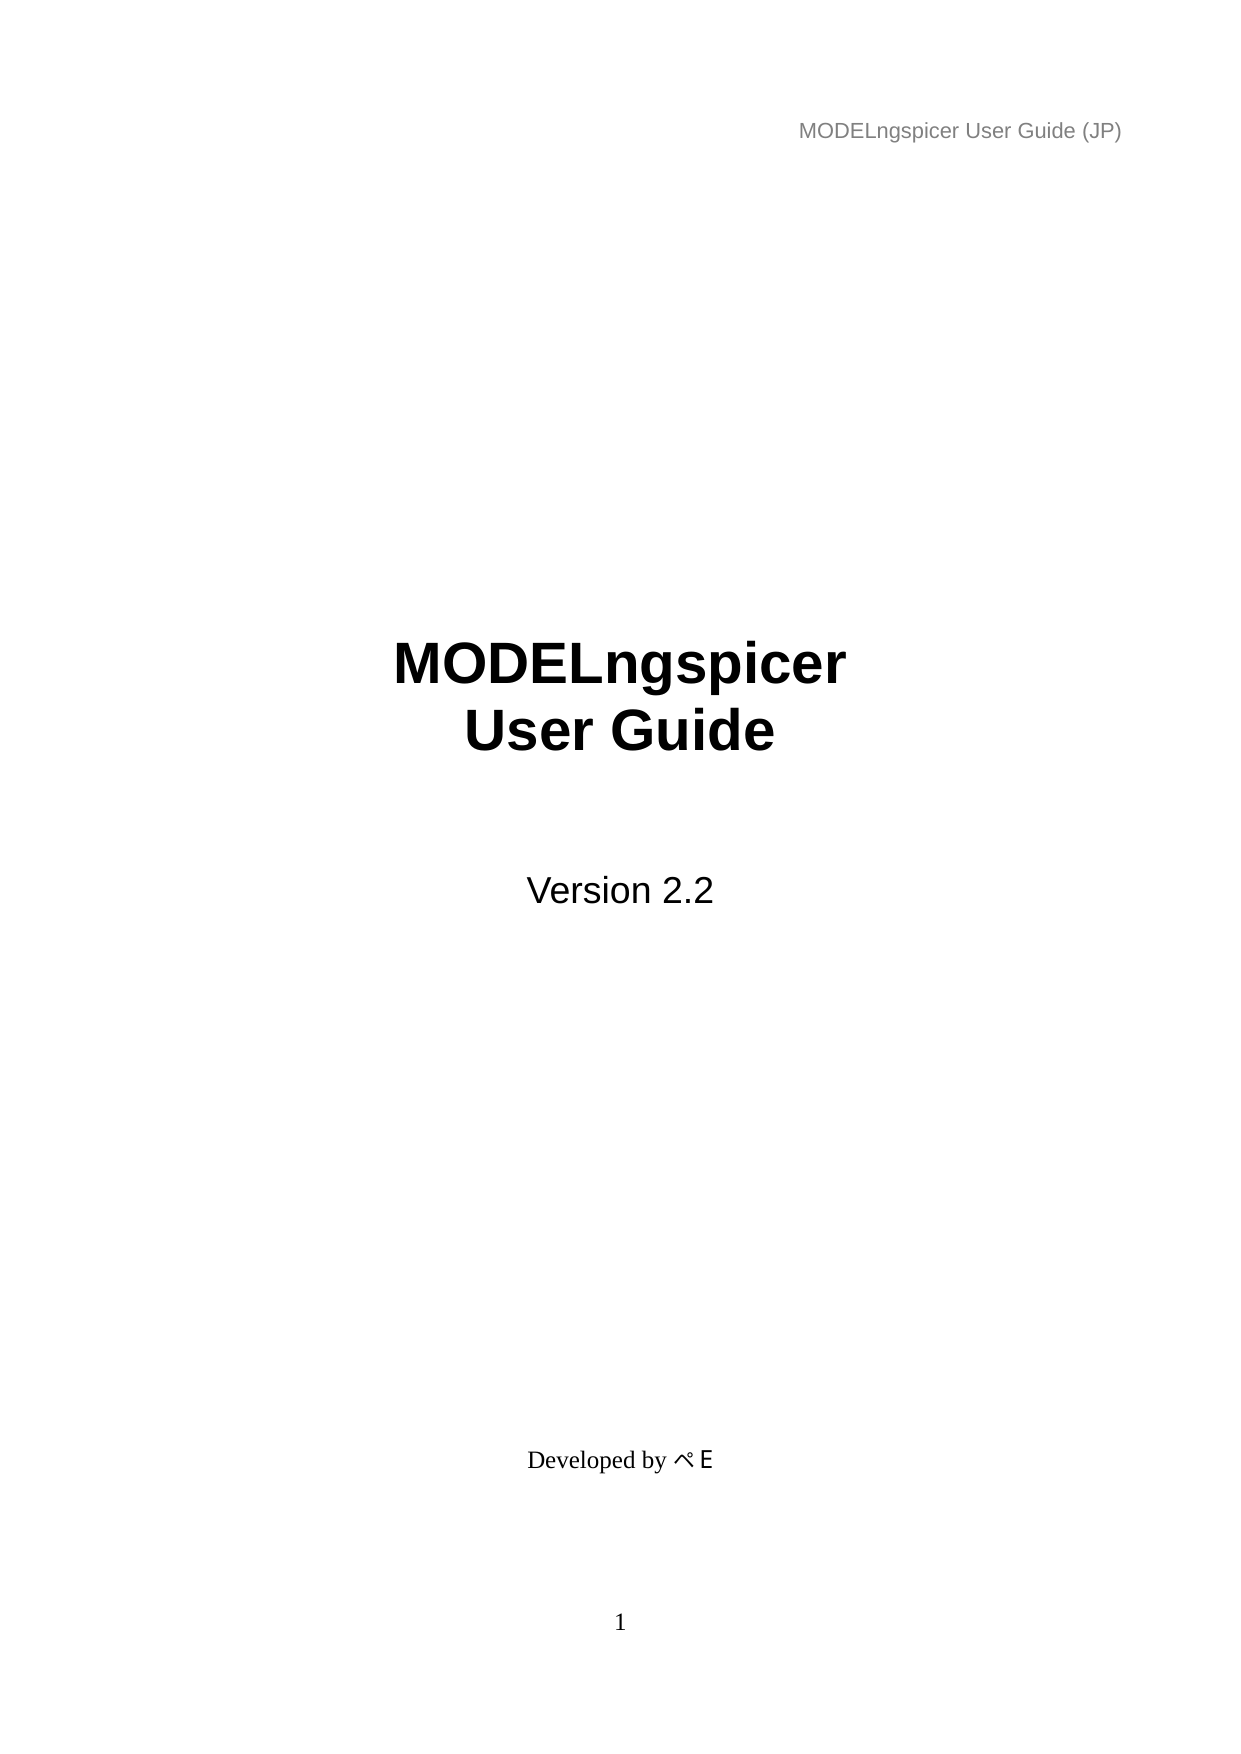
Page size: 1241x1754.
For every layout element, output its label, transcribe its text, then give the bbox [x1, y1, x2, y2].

subtitle Version 2.2 [118, 868, 1122, 911]
title MODELngspicer User Guide [118, 629, 1122, 763]
text Developed by ペE [118, 1441, 1122, 1475]
